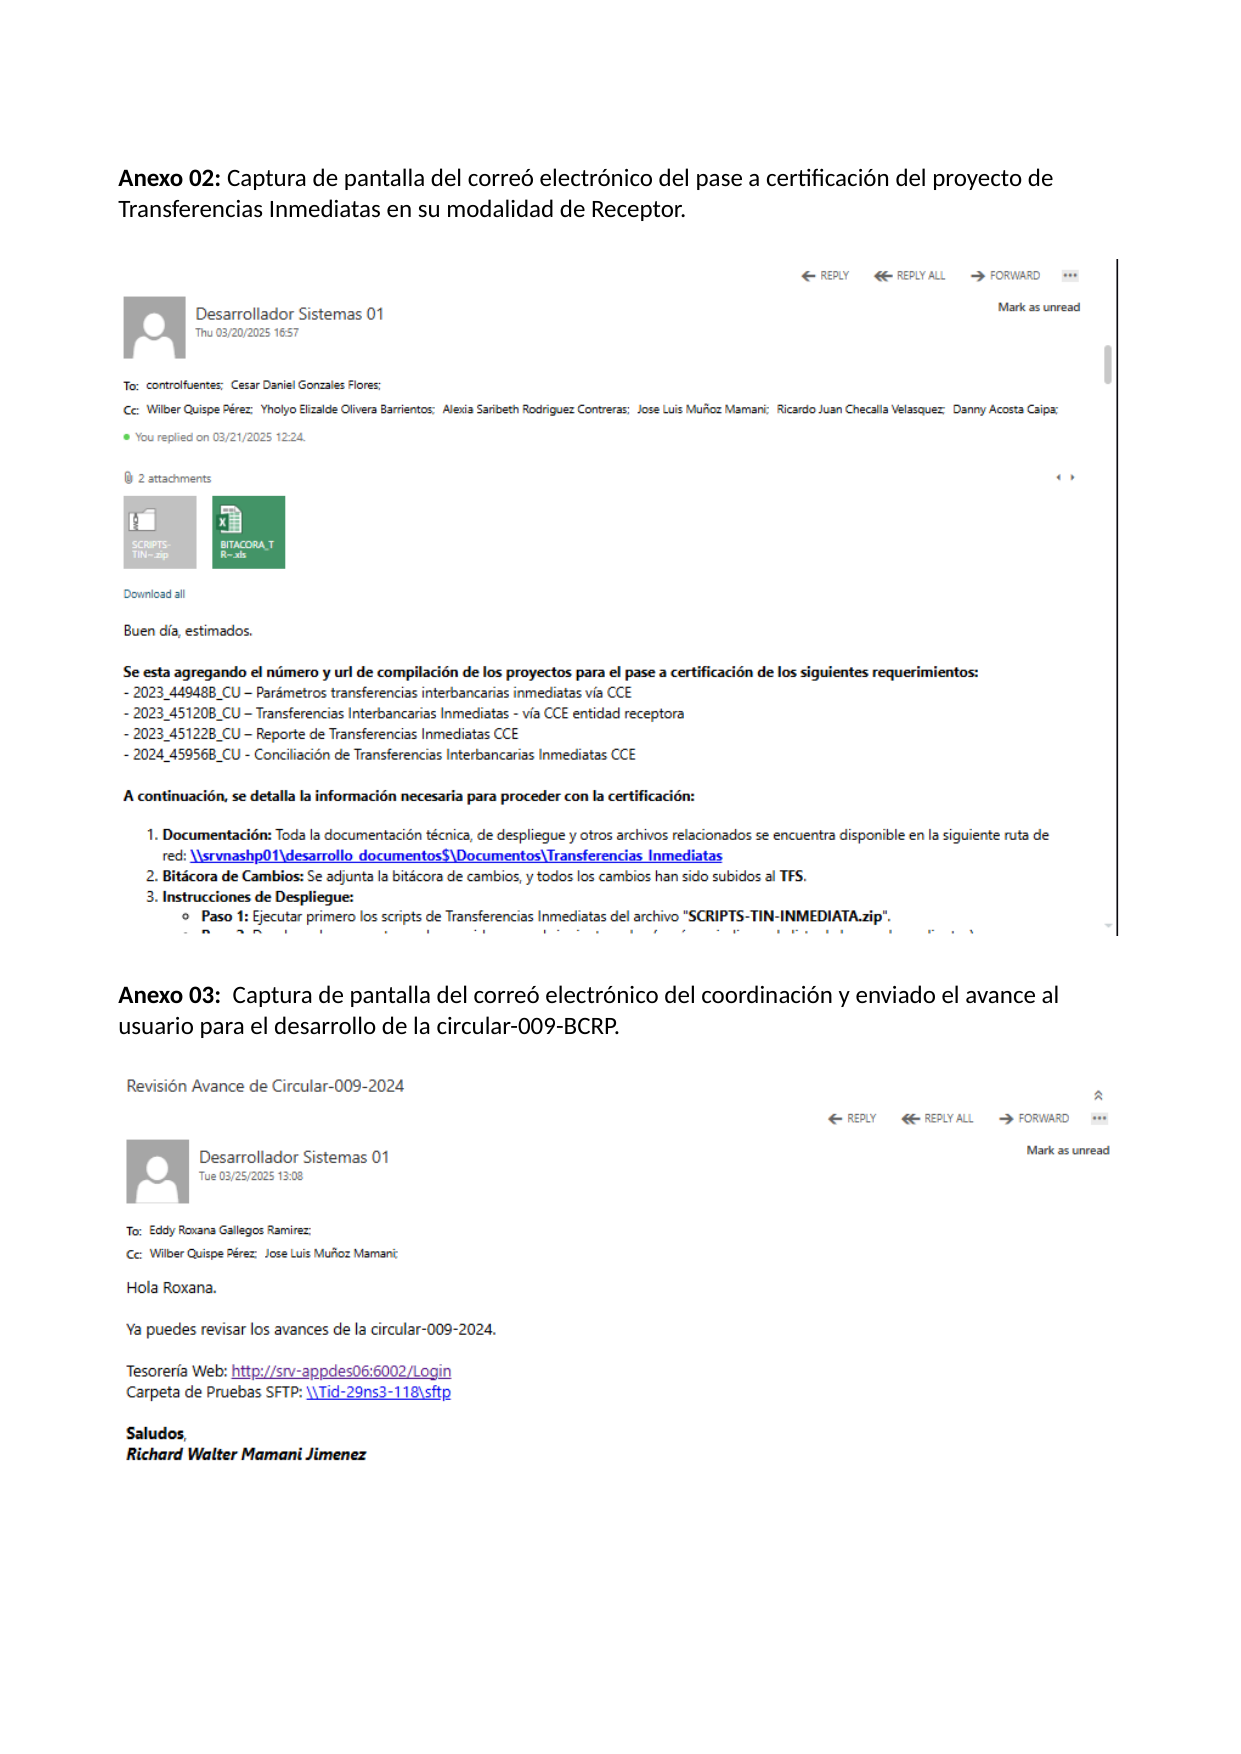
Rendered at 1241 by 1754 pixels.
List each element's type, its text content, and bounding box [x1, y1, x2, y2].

text Anexo 02: Captura de pantalla del correó electrónico del pase a certificación del proyecto de Transferencias Inmediatas en su modalidad de Receptor. [118, 162, 1122, 223]
text Anexo 03: Captura de pantalla del correó electrónico del coordinación y enviado el avance al usuario para el desarrollo de la circular-009-BCRP. [118, 979, 1122, 1041]
picture [114, 259, 1119, 936]
picture [118, 1071, 1123, 1481]
